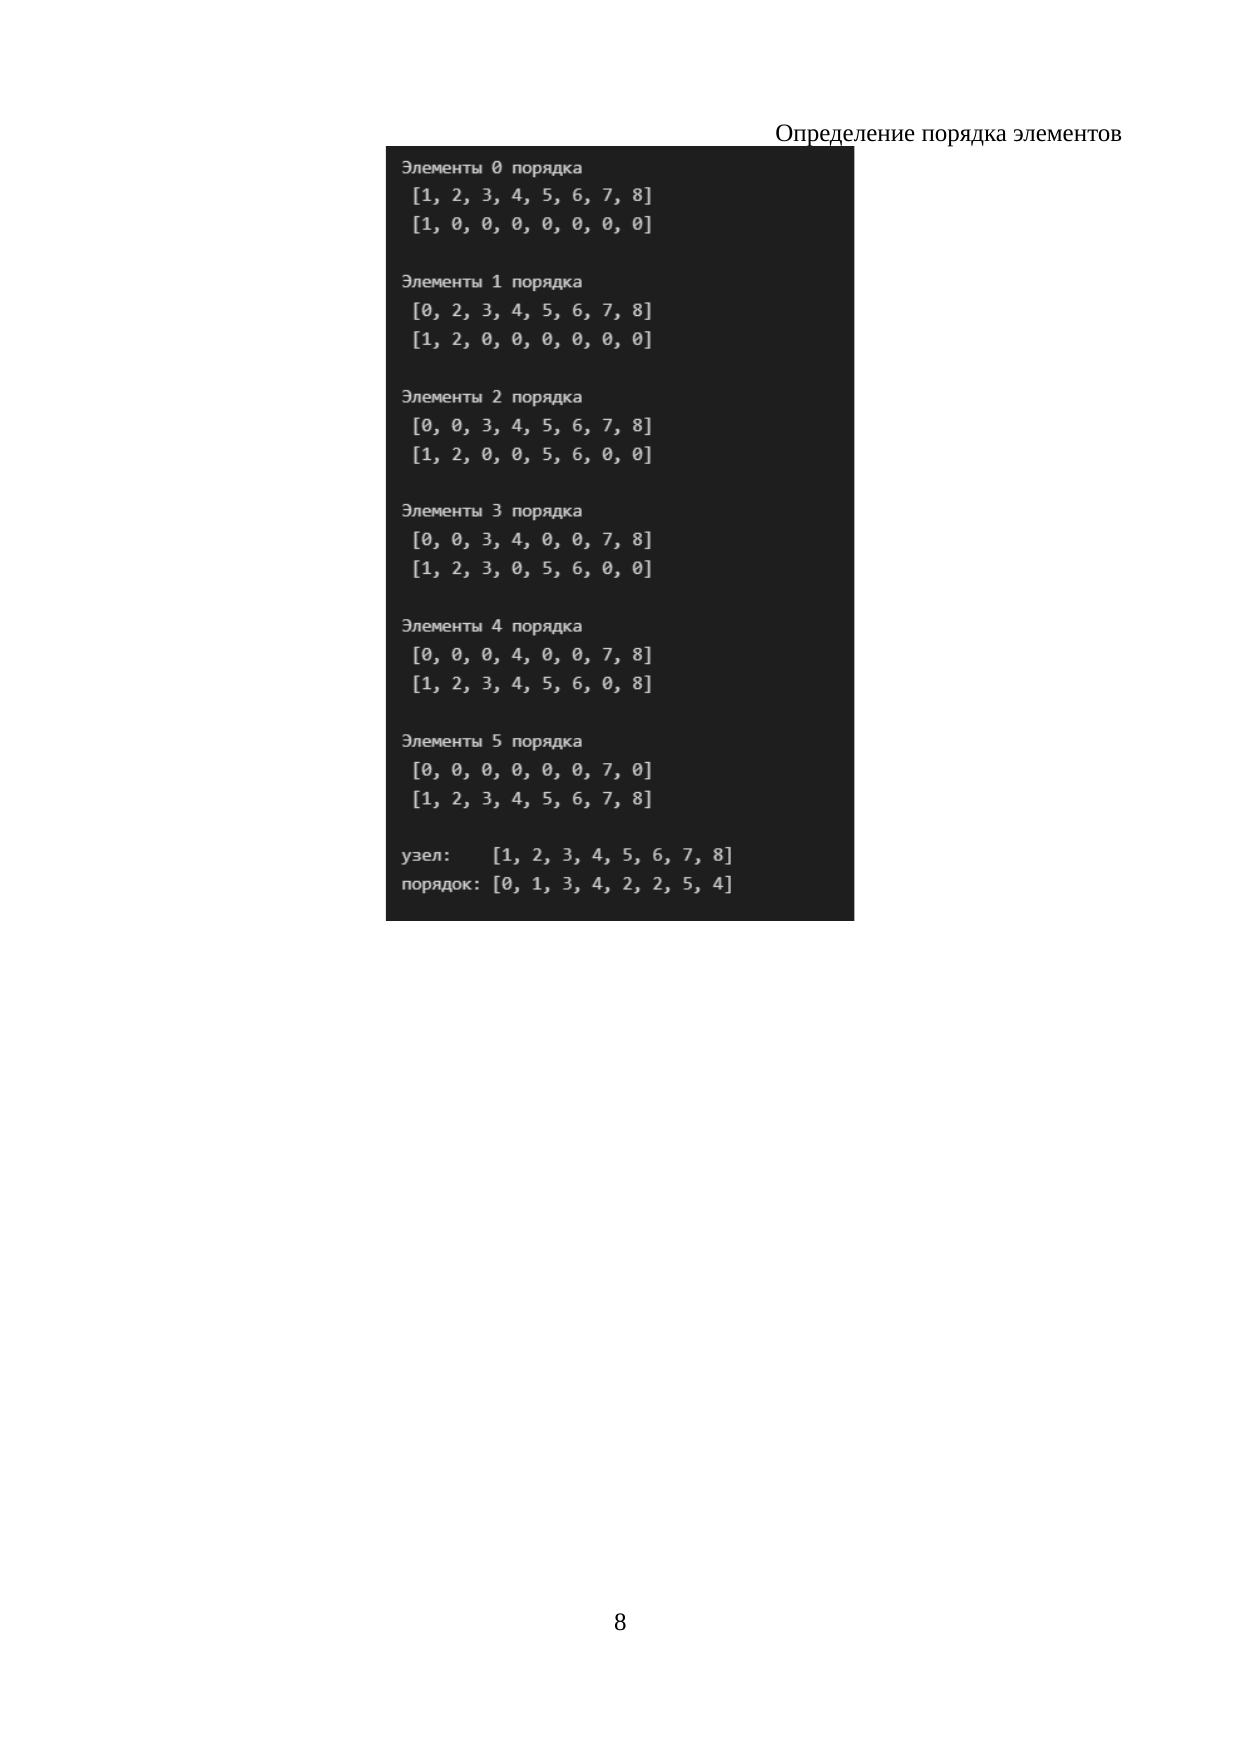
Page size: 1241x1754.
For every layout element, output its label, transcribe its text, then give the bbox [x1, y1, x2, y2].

text Определение порядка элементов [118, 118, 1122, 147]
picture [385, 146, 855, 921]
